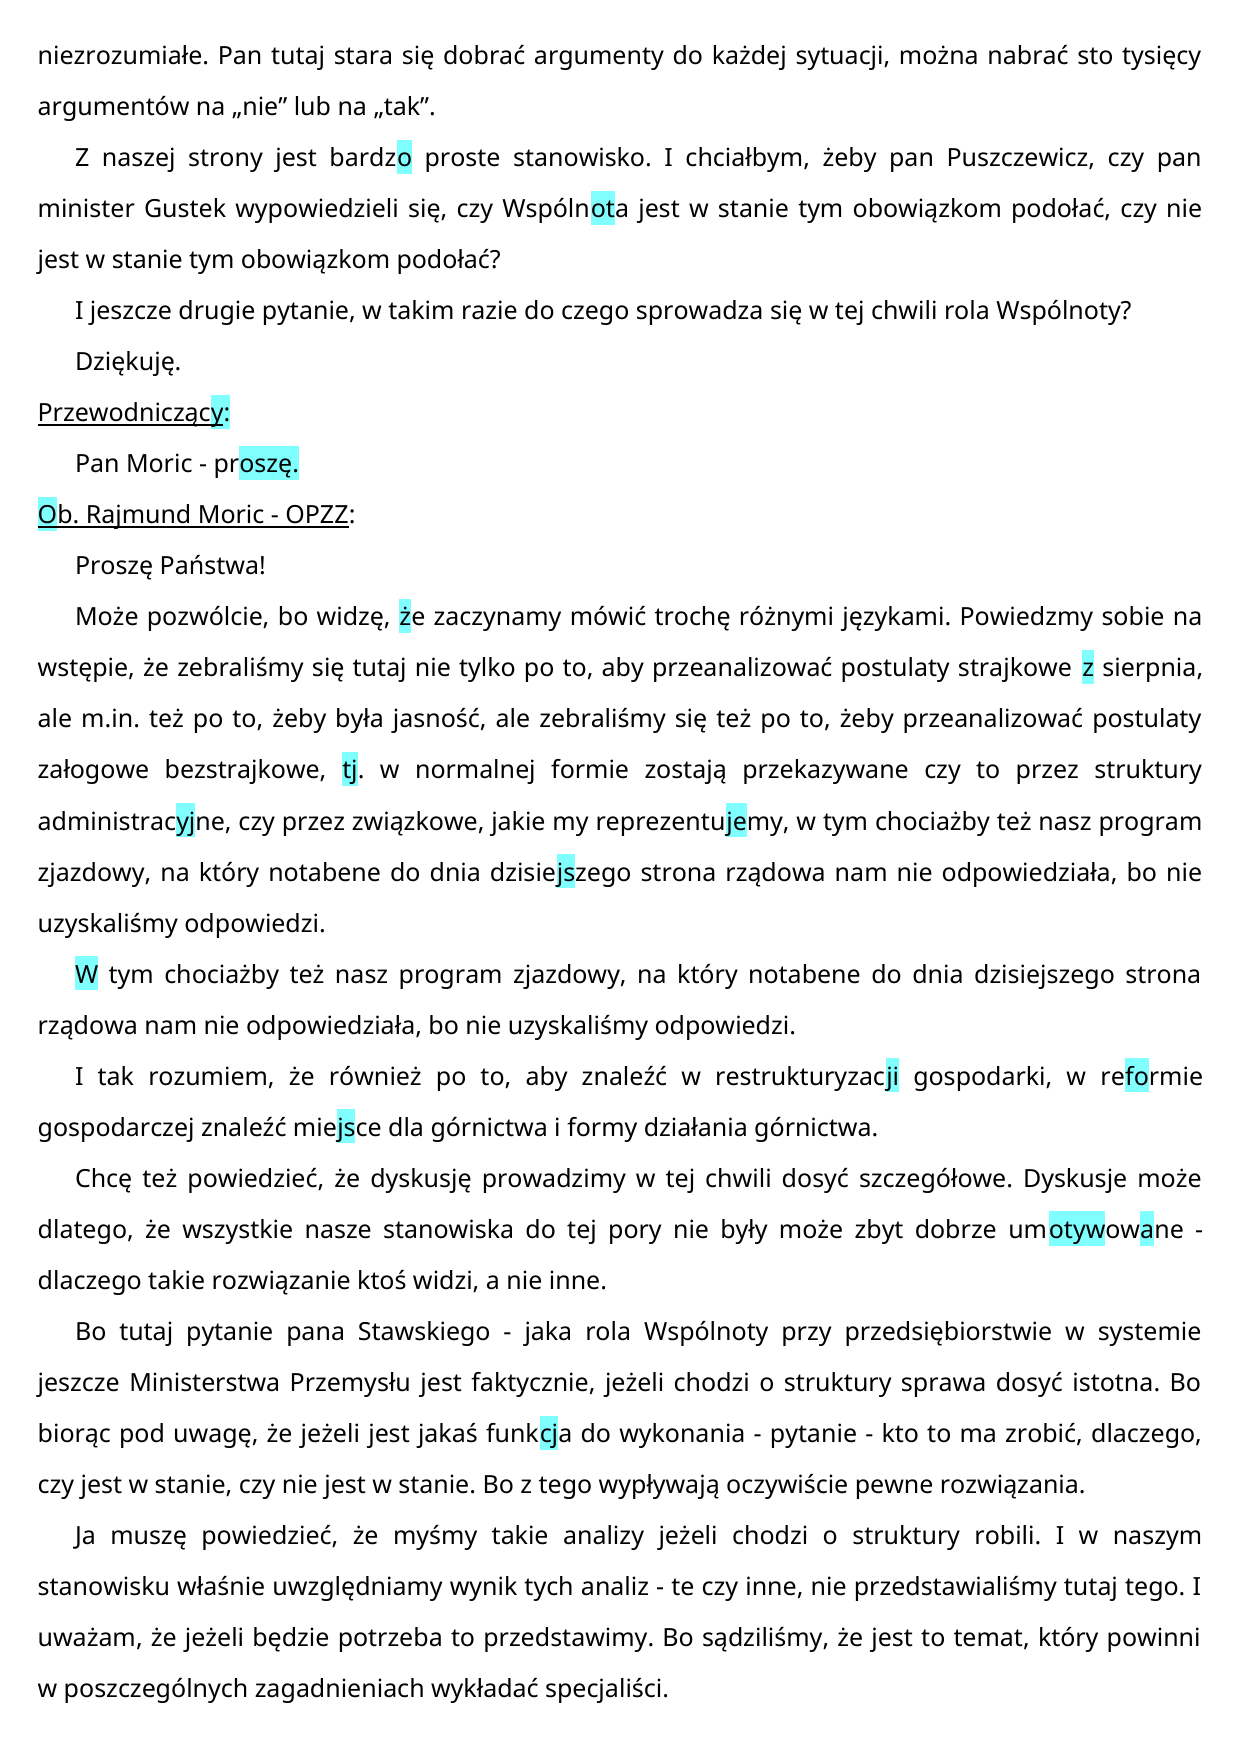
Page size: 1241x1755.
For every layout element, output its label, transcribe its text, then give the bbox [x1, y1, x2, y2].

text Chcę też powiedzieć, że dyskusję prowadzimy w tej chwili dosyć szczegółowe. Dyskusje może dlatego, że wszystkie nasze stanowiska do tej pory nie były może zbyt dobrze umotywowane - dlaczego takie rozwiązanie ktoś widzi, a nie inne. [37, 1160, 1203, 1297]
text Pan Moric - proszę. [37, 446, 1203, 480]
text Bo tutaj pytanie pana Stawskiego - jaka rola Wspólnoty przy przedsiębiorstwie w systemie jeszcze Ministerstwa Przemysłu jest faktycznie, jeżeli chodzi o struktury sprawa dosyć istotna. Bo biorąc pod uwagę, że jeżeli jest jakaś funkcja do wykonania - pytanie - kto to ma zrobić, dlaczego, czy jest w stanie, czy nie jest w stanie. Bo z tego wypływają oczywiście pewne rozwiązania. [37, 1313, 1203, 1501]
text niezrozumiałe. Pan tutaj stara się dobrać argumenty do każdej sytuacji, można nabrać sto tysięcy argumentów na „nie” lub na „tak”. [37, 37, 1203, 123]
text W tym chociażby też nasz program zjazdowy, na który notabene do dnia dzisiejszego strona rządowa nam nie odpowiedziała, bo nie uzyskaliśmy odpowiedzi. [37, 956, 1203, 1041]
text I jeszcze drugie pytanie, w takim razie do czego sprowadza się w tej chwili rola Wspólnoty? [37, 293, 1203, 327]
text Proszę Państwa! [37, 548, 1203, 582]
text Ob. Rajmund Moric - OPZZ: [37, 497, 1203, 531]
text Ja muszę powiedzieć, że myśmy takie analizy jeżeli chodzi o struktury robili. I w naszym stanowisku właśnie uwzględniamy wynik tych analiz - te czy inne, nie przedstawialiśmy tutaj tego. I uważam, że jeżeli będzie potrzeba to przedstawimy. Bo sądziliśmy, że jest to temat, który powinni w poszczególnych zagadnieniach wykładać specjaliści. [37, 1518, 1203, 1705]
text Może pozwólcie, bo widzę, że zaczynamy mówić trochę różnymi językami. Powiedzmy sobie na wstępie, że zebraliśmy się tutaj nie tylko po to, aby przeanalizować postulaty strajkowe z sierpnia, ale m.in. też po to, żeby była jasność, ale zebraliśmy się też po to, żeby przeanalizować postulaty załogowe bezstrajkowe, tj. w normalnej formie zostają przekazywane czy to przez struktury administracyjne, czy przez związkowe, jakie my reprezentujemy, w tym chociażby też nasz program zjazdowy, na który notabene do dnia dzisiejszego strona rządowa nam nie odpowiedziała, bo nie uzyskaliśmy odpowiedzi. [37, 599, 1203, 939]
text Przewodniczący: [37, 395, 1203, 429]
text Z naszej strony jest bardzo proste stanowisko. I chciałbym, żeby pan Puszczewicz, czy pan minister Gustek wypowiedzieli się, czy Wspólnota jest w stanie tym obowiązkom podołać, czy nie jest w stanie tym obowiązkom podołać? [37, 139, 1203, 276]
text Dziękuję. [37, 344, 1203, 378]
text I tak rozumiem, że również po to, aby znaleźć w restrukturyzacji gospodarki, w reformie gospodarczej znaleźć miejsce dla górnictwa i formy działania górnictwa. [37, 1058, 1203, 1143]
